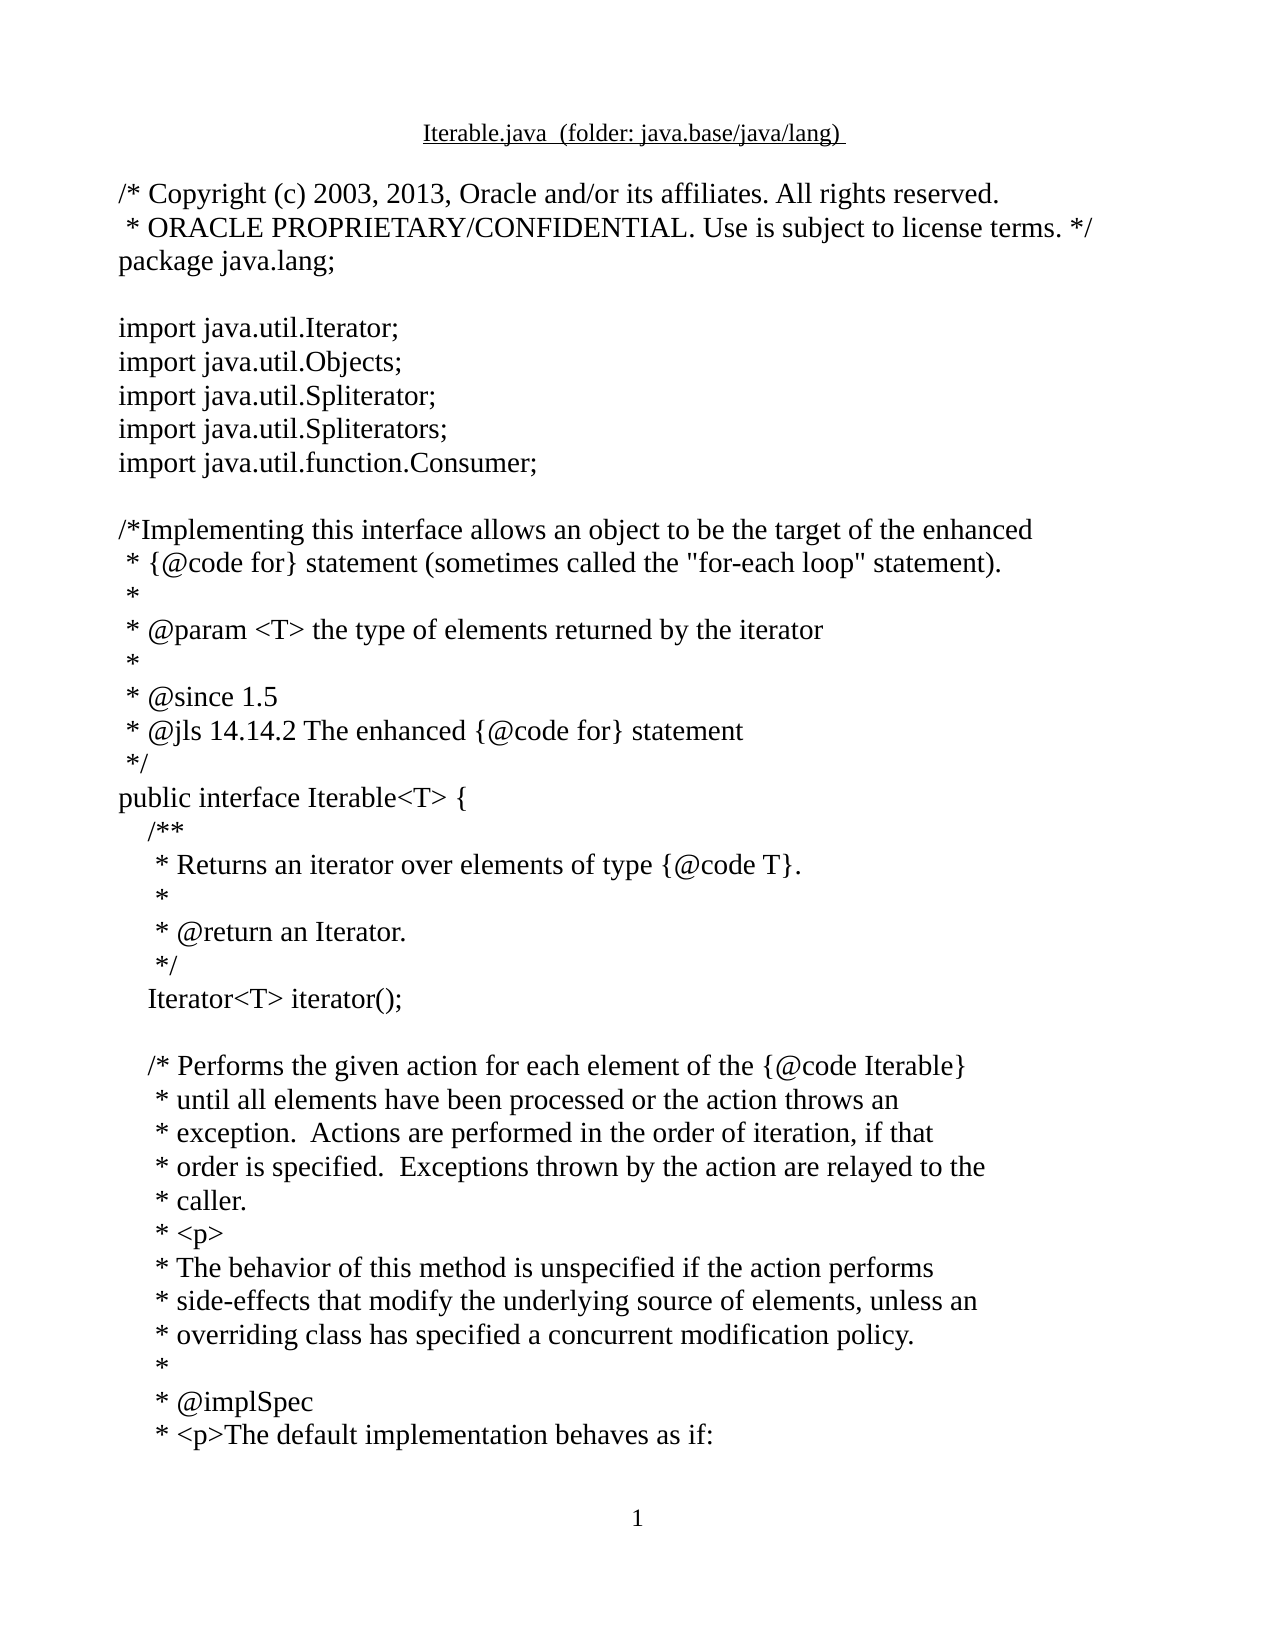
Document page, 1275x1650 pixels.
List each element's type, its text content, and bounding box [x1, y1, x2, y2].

text * @since 1.5 [118, 679, 1157, 713]
text * <p>The default implementation behaves as if: [118, 1417, 1157, 1451]
text * side-effects that modify the underlying source of elements, unless an [118, 1283, 1157, 1317]
text import java.util.Spliterator; [118, 378, 1157, 411]
text * @param <T> the type of elements returned by the iterator [118, 612, 1157, 646]
text */ [118, 948, 1157, 981]
text import java.util.Iterator; [118, 311, 1157, 344]
text * until all elements have been processed or the action throws an [118, 1082, 1157, 1116]
text * @jls 14.14.2 The enhanced {@code for} statement [118, 713, 1157, 747]
text * <p> [118, 1216, 1157, 1250]
text * exception. Actions are performed in the order of iteration, if that [118, 1116, 1157, 1149]
text import java.util.function.Consumer; [118, 445, 1157, 478]
text * order is specified. Exceptions thrown by the action are relayed to the [118, 1149, 1157, 1183]
text /** [118, 814, 1157, 847]
text * [118, 579, 1157, 612]
text * @return an Iterator. [118, 914, 1157, 948]
text import java.util.Objects; [118, 344, 1157, 378]
text * {@code for} statement (sometimes called the "for-each loop" statement). [118, 545, 1157, 579]
text * caller. [118, 1183, 1157, 1216]
text package java.lang; [118, 243, 1157, 277]
text * overriding class has specified a concurrent modification policy. [118, 1317, 1157, 1350]
text * ORACLE PROPRIETARY/CONFIDENTIAL. Use is subject to license terms. */ [118, 210, 1157, 243]
text public interface Iterable<T> { [118, 780, 1157, 814]
text /* Copyright (c) 2003, 2013, Oracle and/or its affiliates. All rights reserved. [118, 176, 1157, 210]
text Iterator<T> iterator(); [118, 981, 1157, 1015]
text /* Performs the given action for each element of the {@code Iterable} [118, 1048, 1157, 1082]
text * [118, 646, 1157, 679]
text * [118, 1350, 1157, 1384]
text * Returns an iterator over elements of type {@code T}. [118, 847, 1157, 881]
text * [118, 881, 1157, 914]
text /*Implementing this interface allows an object to be the target of the enhanced [118, 512, 1157, 545]
text import java.util.Spliterators; [118, 411, 1157, 445]
text * @implSpec [118, 1384, 1157, 1417]
text * The behavior of this method is unspecified if the action performs [118, 1250, 1157, 1283]
text */ [118, 747, 1157, 780]
